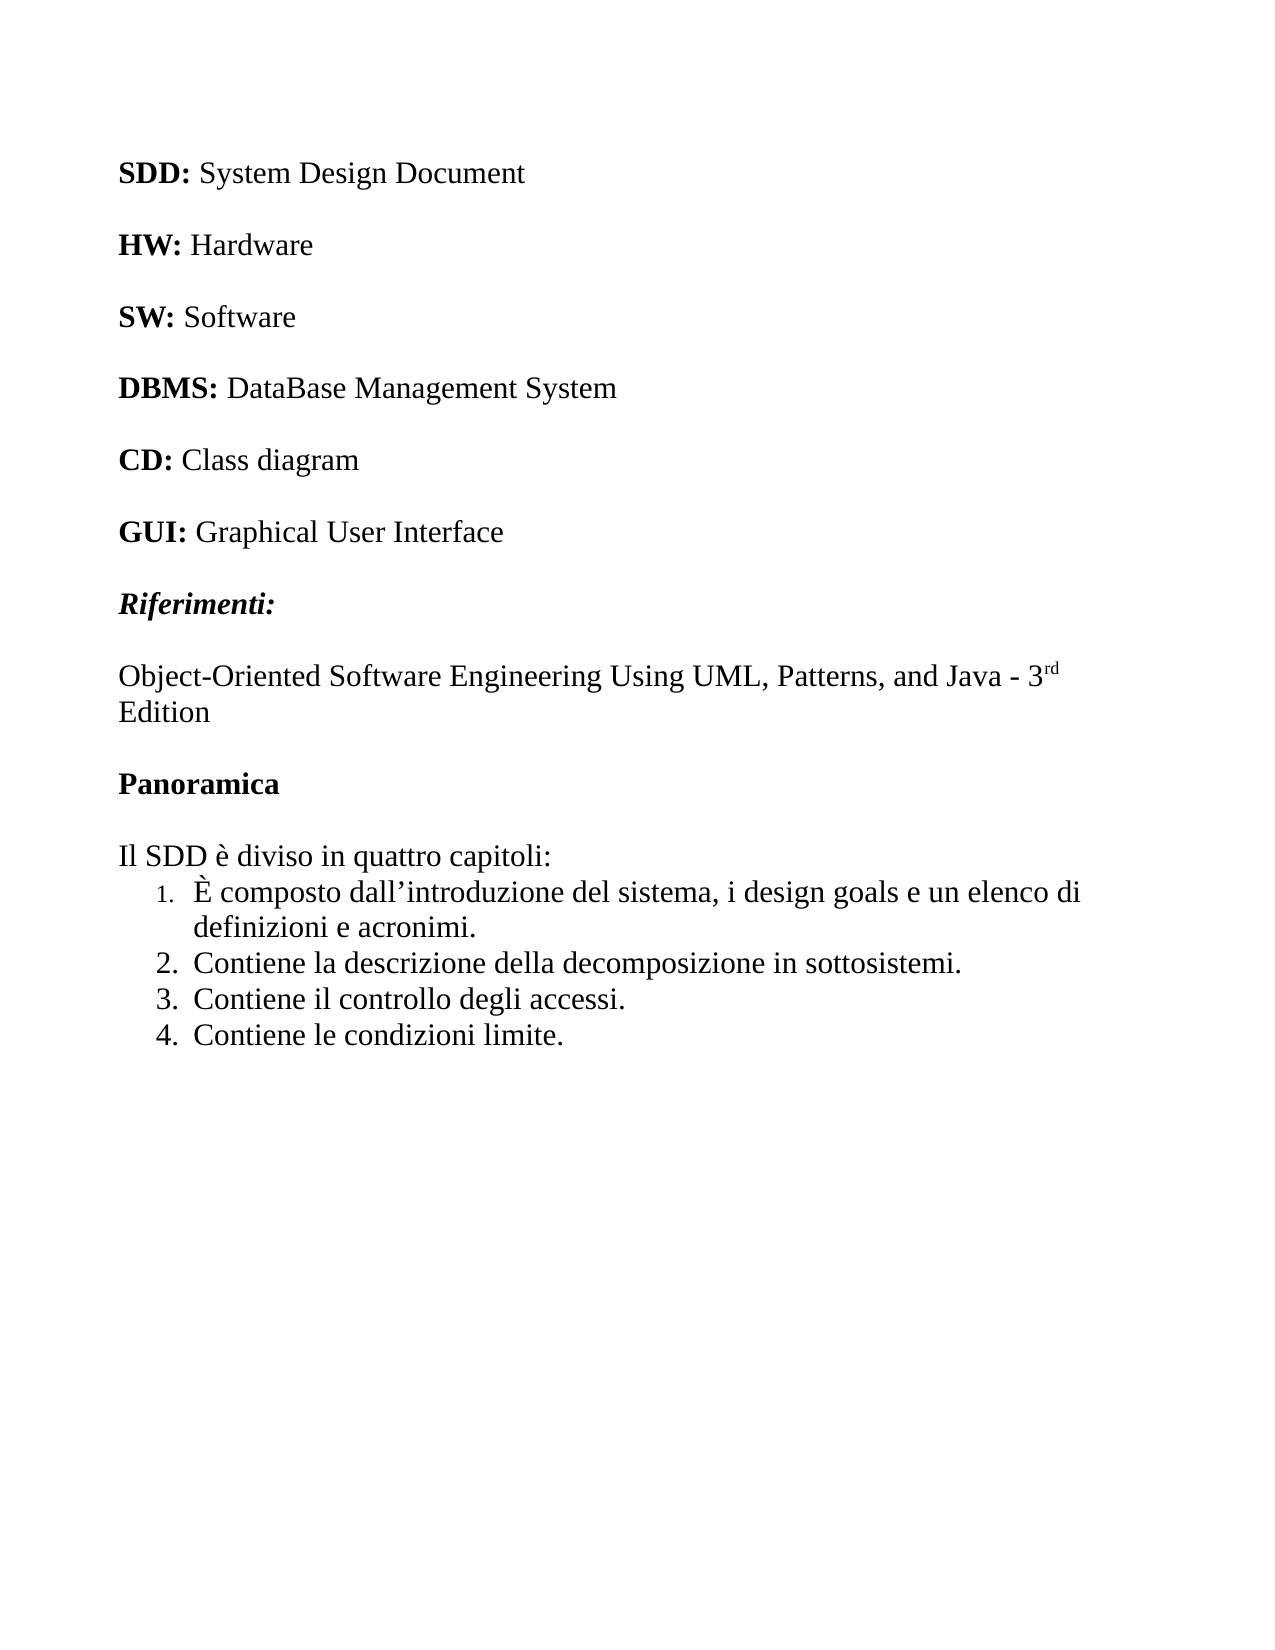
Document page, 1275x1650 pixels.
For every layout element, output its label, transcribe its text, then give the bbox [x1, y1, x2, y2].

text SW: Software [118, 298, 1157, 334]
text Il SDD è diviso in quattro capitoli: [118, 837, 1157, 873]
text SDD: System Design Document [118, 154, 1157, 190]
list Contiene il controllo degli accessi. [156, 981, 1157, 1017]
text HW: Hardware [118, 226, 1157, 262]
text Panoramica [118, 765, 1157, 801]
list È composto dall’introduzione del sistema, i design goals e un elenco di definizioni e acronimi. [156, 873, 1157, 945]
text Riferimenti: [118, 585, 1157, 621]
text DBMS: DataBase Management System [118, 370, 1157, 406]
text GUI: Graphical User Interface [118, 513, 1157, 549]
list Contiene le condizioni limite. [156, 1017, 1157, 1052]
list Contiene la descrizione della decomposizione in sottosistemi. [156, 945, 1157, 981]
text Object-Oriented Software Engineering Using UML, Patterns, and Java - 3rd Edition [118, 657, 1157, 729]
text CD: Class diagram [118, 442, 1157, 477]
